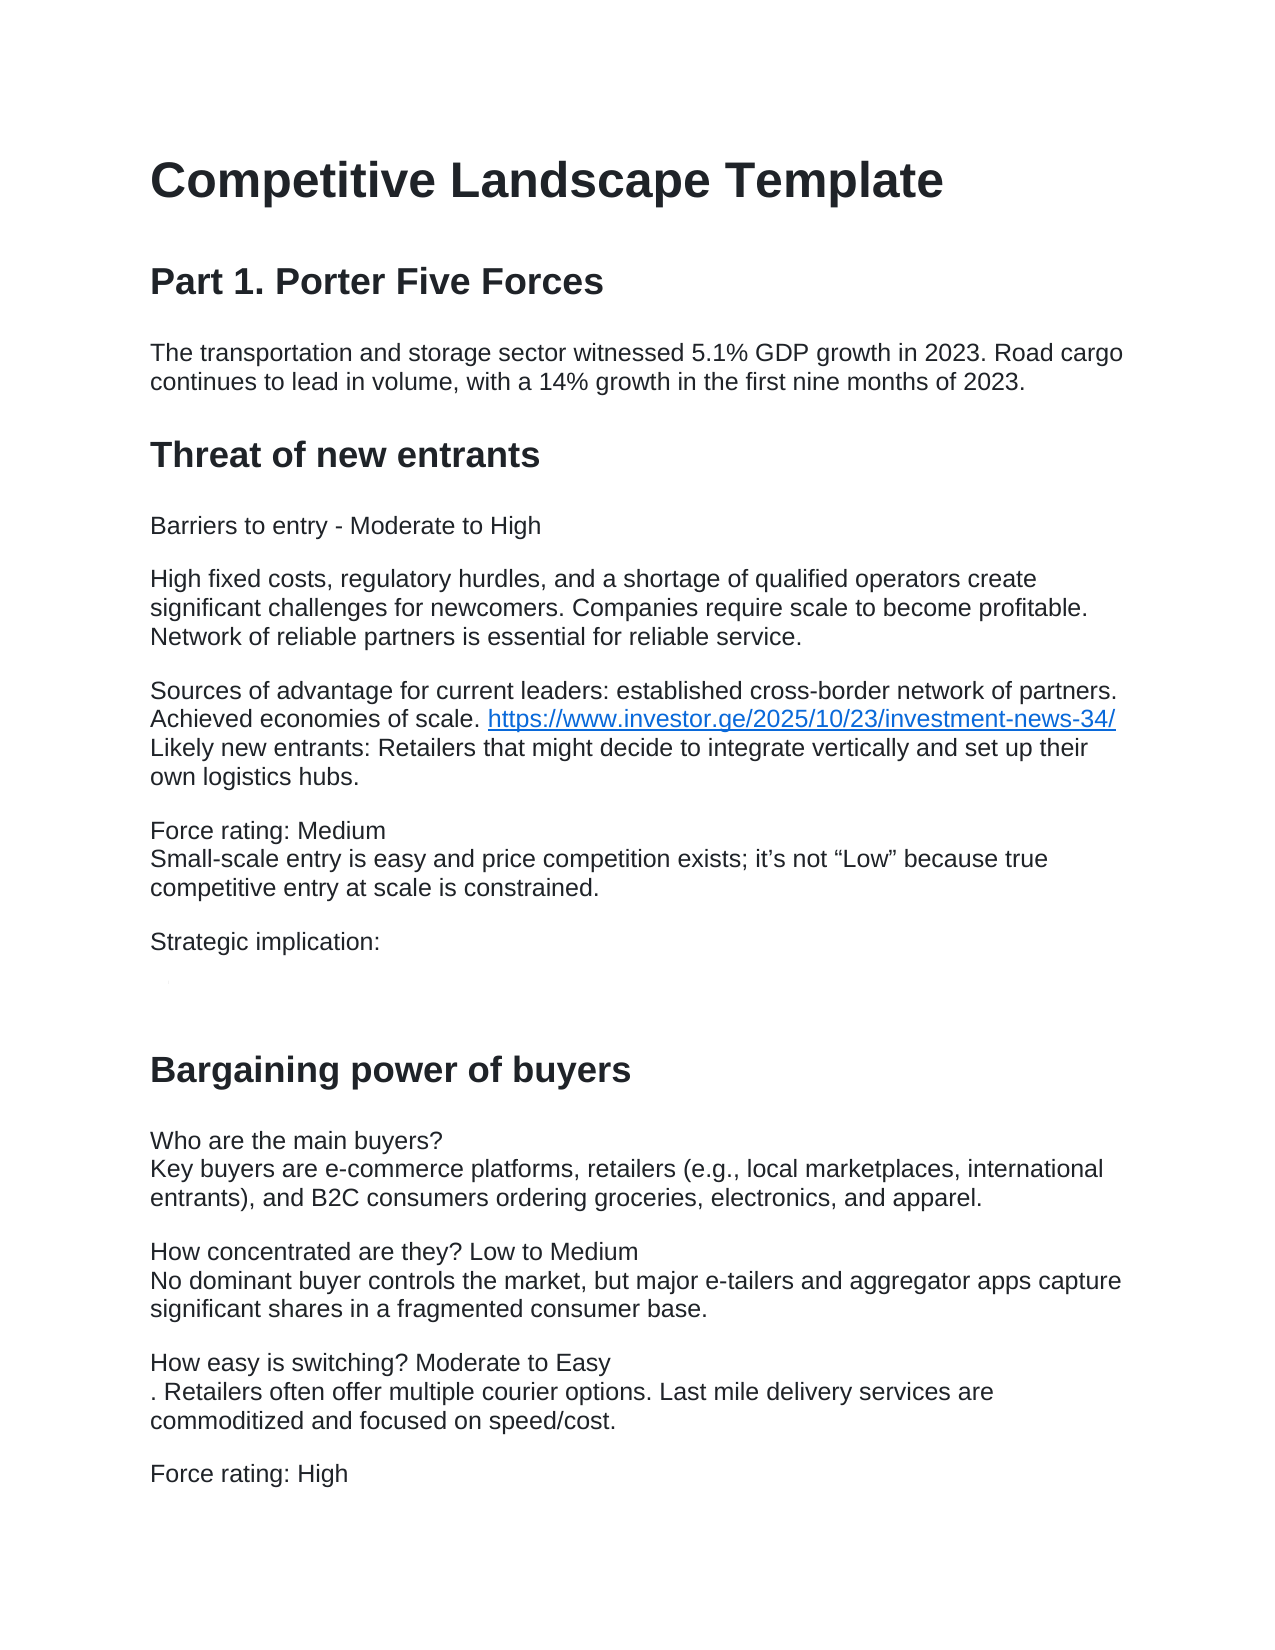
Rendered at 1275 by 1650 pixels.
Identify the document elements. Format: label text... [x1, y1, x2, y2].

text Force rating: Medium Small-scale entry is easy and price competition exists; it’s not “Low” because true competitive entry at scale is constrained. [150, 816, 1125, 902]
subtitle Bargaining power of buyers [150, 1048, 1125, 1090]
text How easy is switching? Moderate to Easy . Retailers often offer multiple courier options. Last mile delivery services are commoditized and focused on speed/cost. [150, 1348, 1125, 1434]
subtitle Part 1. Porter Five Forces [150, 259, 1125, 302]
text Strategic implication: [150, 927, 1125, 956]
text Barriers to entry - Moderate to High [150, 511, 1125, 539]
subtitle Threat of new entrants [150, 433, 1125, 475]
text Sources of advantage for current leaders: established cross-border network of partners. Achieved economies of scale. https://www.investor.ge/2025/10/23/investment-news-34/ Likely new entrants: Retailers that might decide to integrate vertically and set up their own logistics hubs. [150, 676, 1125, 791]
text How concentrated are they? Low to Medium No dominant buyer controls the market, but major e-tailers and aggregator apps capture significant shares in a fragmented consumer base. [150, 1237, 1125, 1323]
subtitle Competitive Landscape Template [150, 150, 1125, 207]
text Force rating: High [150, 1459, 1125, 1488]
text High fixed costs, regulatory hurdles, and a shortage of qualified operators create significant challenges for newcomers. Companies require scale to become profitable. Network of reliable partners is essential for reliable service. [150, 564, 1125, 651]
text Who are the main buyers? Key buyers are e-commerce platforms, retailers (e.g., local marketplaces, international entrants), and B2C consumers ordering groceries, electronics, and apparel. [150, 1126, 1125, 1212]
text The transportation and storage sector witnessed 5.1% GDP growth in 2023. Road cargo continues to lead in volume, with a 14% growth in the first nine months of 2023. [150, 338, 1125, 396]
